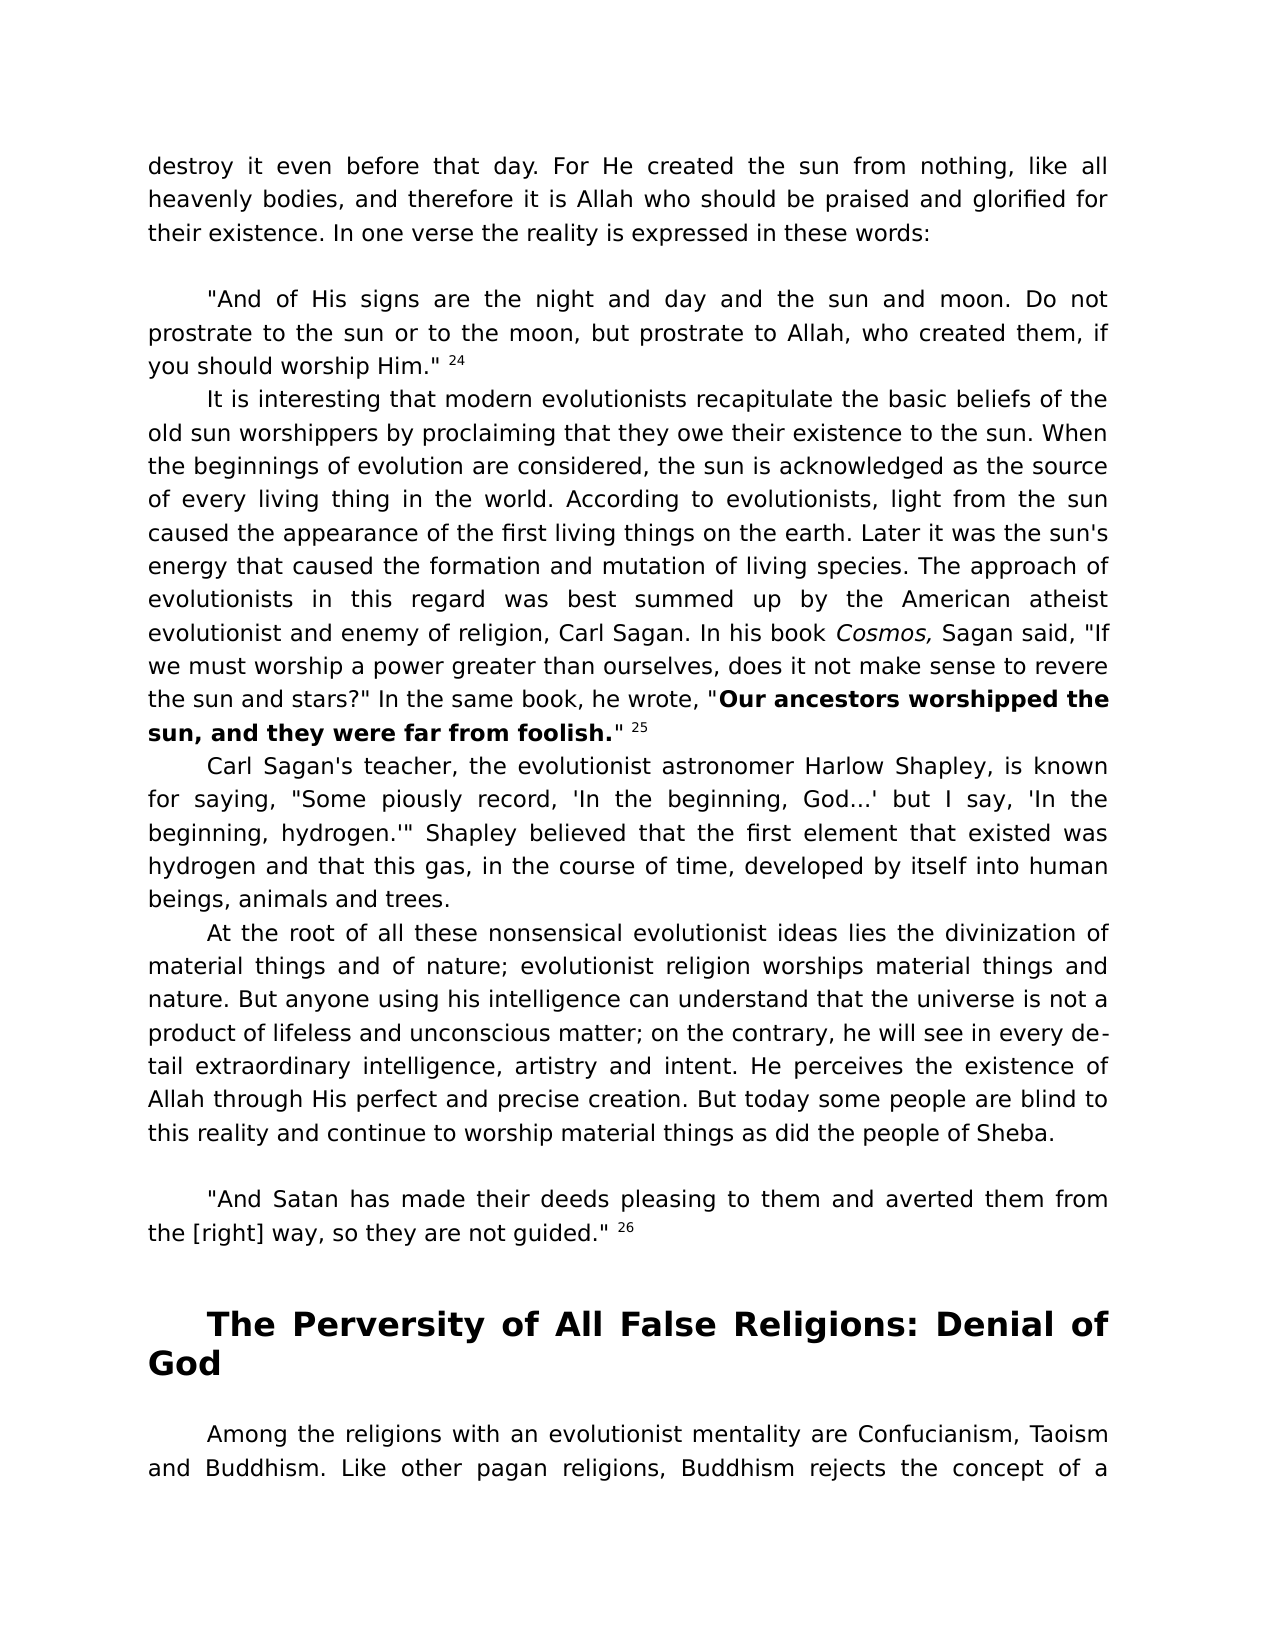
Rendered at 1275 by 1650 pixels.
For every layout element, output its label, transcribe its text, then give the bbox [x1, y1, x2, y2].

text It is interesting that modern evolutionists recapitulate the basic beliefs of the old sun worshippers by proclaiming that they owe their existence to the sun. When the beginnings of evolution are considered, the sun is acknowledged as the source of every living thing in the world. According to evolutionists, light from the sun caused the appearance of the first living things on the earth. Later it was the sun's energy that caused the formation and mutation of living species. The approach of evolutionists in this regard was best summed up by the American atheist evolutionist and enemy of religion, Carl Sagan. In his book Cosmos, Sagan said, "If we must worship a power greater than ourselves, does it not make sense to revere the sun and stars?" In the same book, he wrote, "Our ancestors worshipped the sun, and they were far from foolish." 25 [148, 381, 1110, 748]
text At the root of all these nonsensical evolutionist ideas lies the divinization of material things and of nature; evolutionist religion worships material things and nature. But anyone using his intelligence can understand that the universe is not a product of lifeless and unconscious matter; on the contrary, he will see in every de­ta­il ext­ra­or­di­nary in­tel­ligen­ce, artistry and intent. He perceives the existence of Allah through His perfect and precise creation. But today some people are blind to this reality and continue to worship material things as did the people of Sheba. [148, 914, 1110, 1148]
text "And of His signs are the night and day and the sun and moon. Do not prostrate to the sun or to the moon, but prostrate to Allah, who created them, if you should worship Him." 24 [148, 281, 1110, 381]
text "And Satan has made their deeds pleasing to them and averted them from the [right] way, so they are not guided." 26 [148, 1181, 1110, 1248]
text Among the religions with an evolutionist mentality are Confucianism, Taoism and Buddhism. Like other pagan religions, Buddhism rejects the concept of a [148, 1416, 1110, 1483]
text Carl Sagan's teacher, the evolutionist astronomer Harlow Shapley, is known for saying, "Some piously record, 'In the beginning, God...' but I say, 'In the beginning, hydrogen.'" Shapley believed that the first element that existed was hydrogen and that this gas, in the course of time, developed by itself into human beings, animals and trees. [148, 748, 1110, 914]
text The Perversity of All False Religions: Denial of God [148, 1305, 1110, 1383]
text destroy it even before that day. For He created the sun from nothing, like all heavenly bodies, and therefore it is Allah who should be praised and glorified for their existence. In one verse the reality is expressed in these words: [148, 148, 1110, 248]
